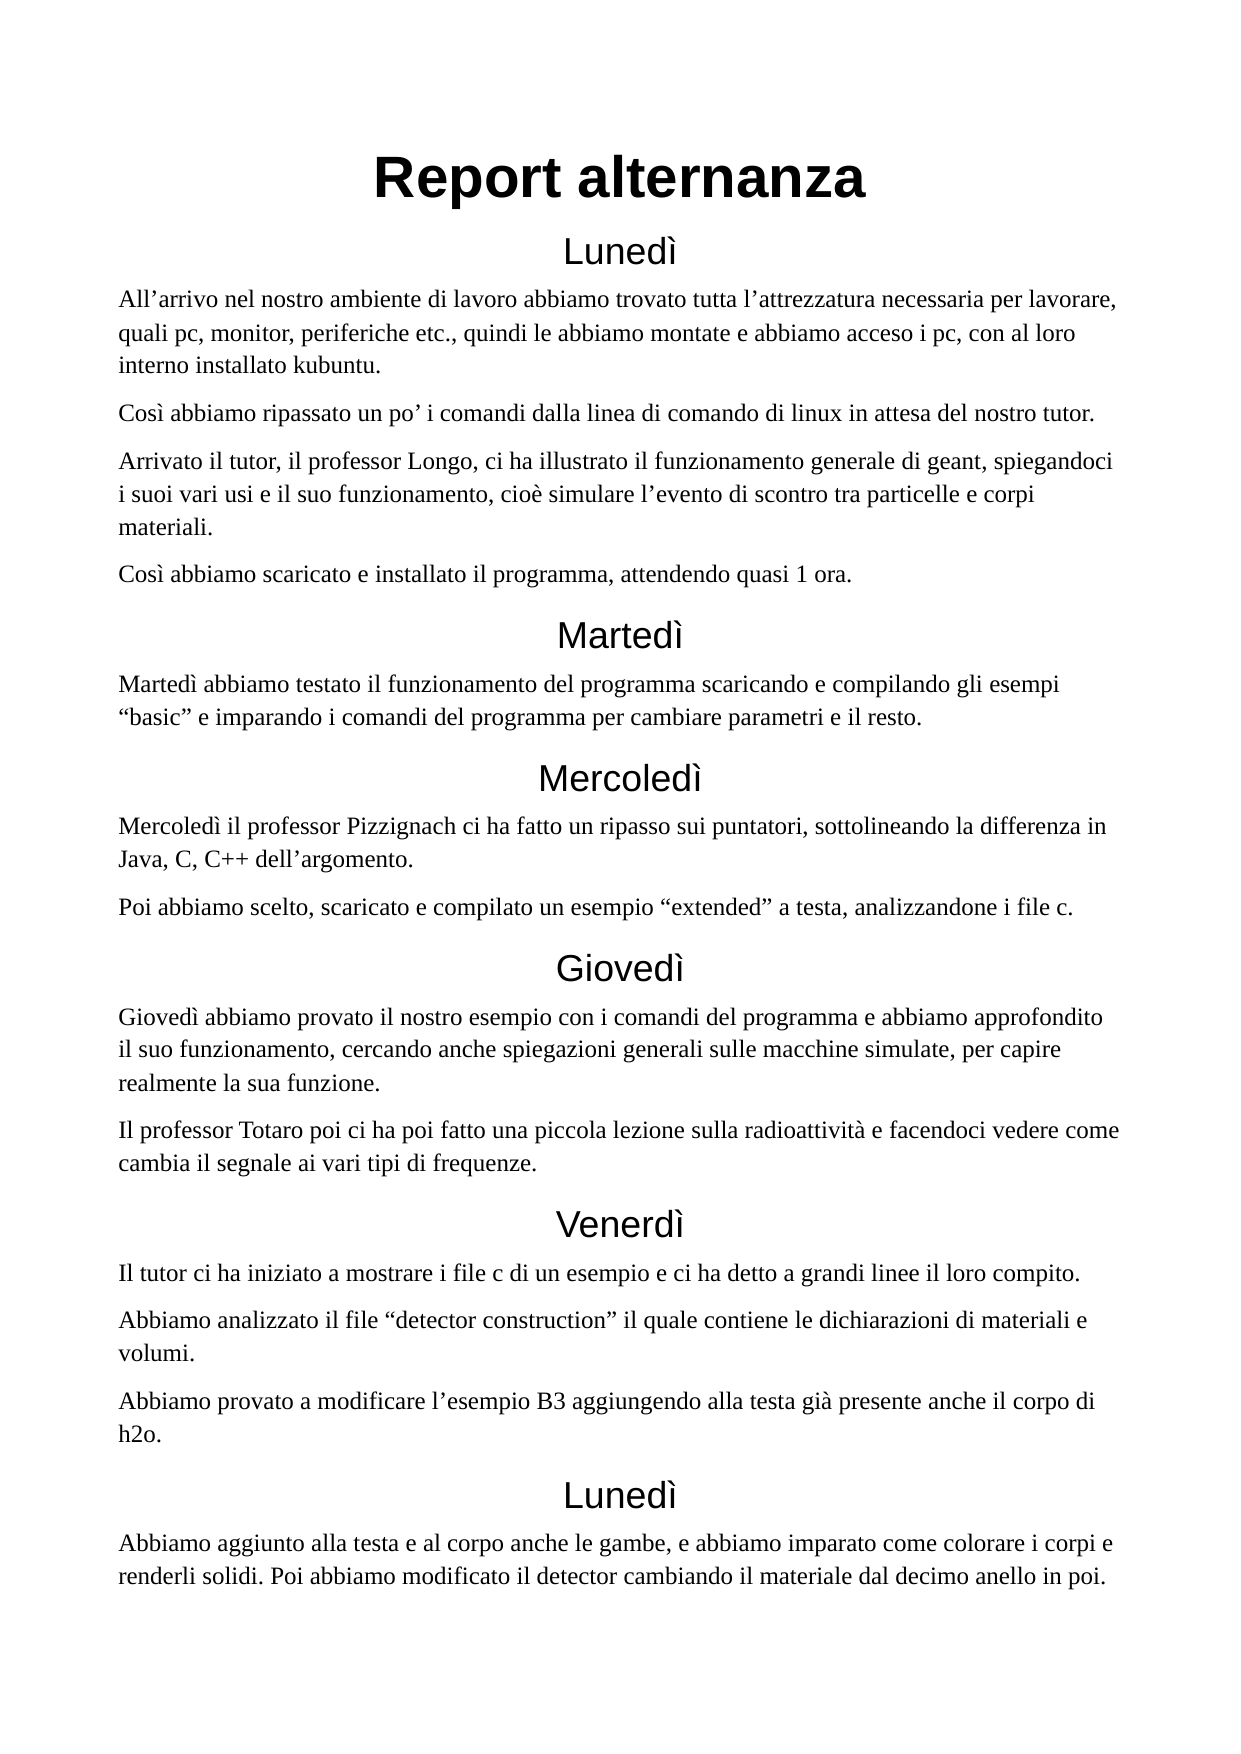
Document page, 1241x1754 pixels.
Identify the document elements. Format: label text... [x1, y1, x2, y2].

text Mercoledì il professor Pizzignach ci ha fatto un ripasso sui puntatori, sottolineando la differenza in Java, C, C++ dell’argomento. [118, 811, 1122, 873]
text Così abbiamo ripassato un po’ i comandi dalla linea di comando di linux in attesa del nostro tutor. [118, 398, 1122, 427]
subtitle Lunedì [118, 229, 1122, 272]
text Così abbiamo scaricato e installato il programma, attendendo quasi 1 ora. [118, 559, 1122, 588]
text Giovedì abbiamo provato il nostro esempio con i comandi del programma e abbiamo approfondito il suo funzionamento, cercando anche spiegazioni generali sulle macchine simulate, per capire realmente la sua funzione. [118, 1002, 1122, 1096]
text Abbiamo provato a modificare l’esempio B3 aggiungendo alla testa già presente anche il corpo di h2o. [118, 1386, 1122, 1448]
subtitle Mercoledì [118, 756, 1122, 799]
subtitle Martedì [118, 613, 1122, 656]
text All’arrivo nel nostro ambiente di lavoro abbiamo trovato tutta l’attrezzatura necessaria per lavorare, quali pc, monitor, periferiche etc., quindi le abbiamo montate e abbiamo acceso i pc, con al loro interno installato kubuntu. [118, 284, 1122, 379]
text Abbiamo analizzato il file “detector construction” il quale contiene le dichiarazioni di materiali e volumi. [118, 1305, 1122, 1367]
title Report alternanza [118, 143, 1122, 210]
text Arrivato il tutor, il professor Longo, ci ha illustrato il funzionamento generale di geant, spiegandoci i suoi vari usi e il suo funzionamento, cioè simulare l’evento di scontro tra particelle e corpi materiali. [118, 446, 1122, 541]
text Poi abbiamo scelto, scaricato e compilato un esempio “extended” a testa, analizzandone i file c. [118, 892, 1122, 921]
text Abbiamo aggiunto alla testa e al corpo anche le gambe, e abbiamo imparato come colorare i corpi e renderli solidi. Poi abbiamo modificato il detector cambiando il materiale dal decimo anello in poi. [118, 1528, 1122, 1590]
subtitle Giovedì [118, 946, 1122, 989]
text Martedì abbiamo testato il funzionamento del programma scaricando e compilando gli esempi “basic” e imparando i comandi del programma per cambiare parametri e il resto. [118, 669, 1122, 731]
text Il professor Totaro poi ci ha poi fatto una piccola lezione sulla radioattività e facendoci vedere come cambia il segnale ai vari tipi di frequenze. [118, 1115, 1122, 1177]
text Il tutor ci ha iniziato a mostrare i file c di un esempio e ci ha detto a grandi linee il loro compito. [118, 1258, 1122, 1286]
subtitle Lunedì [118, 1473, 1122, 1516]
subtitle Venerdì [118, 1202, 1122, 1245]
